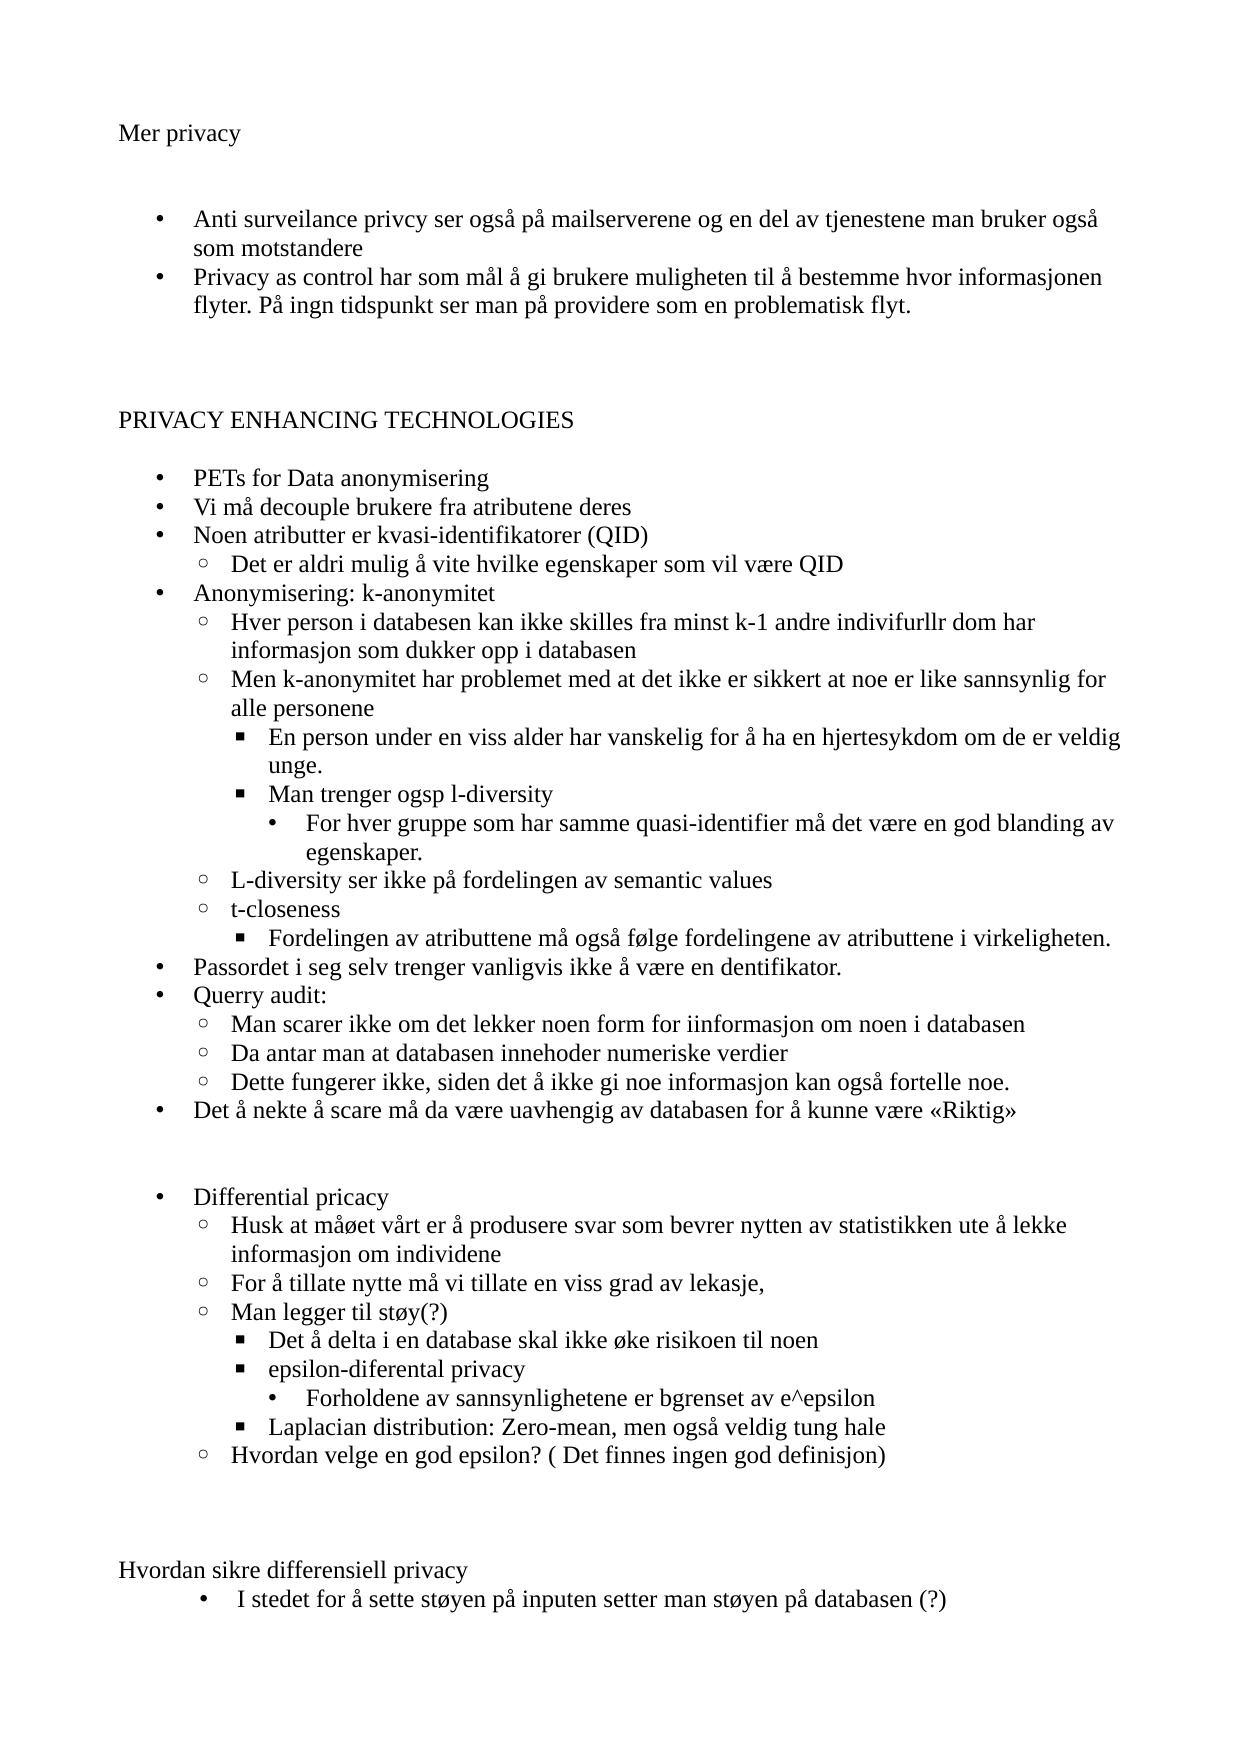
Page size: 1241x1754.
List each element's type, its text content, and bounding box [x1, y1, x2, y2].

list Man scarer ikke om det lekker noen form for iinformasjon om noen i databasen [193, 1009, 1122, 1038]
list L-diversity ser ikke på fordelingen av semantic values [193, 866, 1122, 894]
list Passordet i seg selv trenger vanligvis ikke å være en dentifikator. [156, 952, 1122, 981]
list Anti surveilance privcy ser også på mailserverene og en del av tjenestene man bruker også som motstandere [156, 204, 1122, 262]
list Hver person i databesen kan ikke skilles fra minst k-1 andre indivifurllr dom har informasjon som dukker opp i databasen [193, 607, 1122, 664]
list Forholdene av sannsynlighetene er bgrenset av e^epsilon [268, 1383, 1122, 1412]
list Vi må decouple brukere fra atributene deres [156, 492, 1122, 521]
list Man legger til støy(?) [193, 1297, 1122, 1326]
list Det er aldri mulig å vite hvilke egenskaper som vil være QID [193, 549, 1122, 578]
list Dette fungerer ikke, siden det å ikke gi noe informasjon kan også fortelle noe. [193, 1067, 1122, 1096]
list Laplacian distribution: Zero-mean, men også veldig tung hale [231, 1412, 1122, 1441]
list Differential pricacy [156, 1182, 1122, 1211]
text Hvordan sikre differensiell privacy [118, 1556, 1122, 1584]
list PETs for Data anonymisering [156, 463, 1122, 492]
list En person under en viss alder har vanskelig for å ha en hjertesykdom om de er veldig unge. [231, 722, 1122, 779]
list Noen atributter er kvasi-identifikatorer (QID) [156, 521, 1122, 549]
list Fordelingen av atributtene må også følge fordelingene av atributtene i virkeligheten. [231, 923, 1122, 952]
text Mer privacy [118, 118, 1122, 147]
list Men k-anonymitet har problemet med at det ikke er sikkert at noe er like sannsynlig for alle personene [193, 664, 1122, 722]
list Privacy as control har som mål å gi brukere muligheten til å bestemme hvor informasjonen flyter. På ingn tidspunkt ser man på providere som en problematisk flyt. [156, 262, 1122, 319]
list Hvordan velge en god epsilon? ( Det finnes ingen god definisjon) [193, 1441, 1122, 1469]
list epsilon-diferental privacy [231, 1354, 1122, 1383]
list Man trenger ogsp l-diversity [231, 779, 1122, 808]
list t-closeness [193, 894, 1122, 923]
list I stedet for å sette støyen på inputen setter man støyen på databasen (?) [199, 1584, 1122, 1613]
list For å tillate nytte må vi tillate en viss grad av lekasje, [193, 1268, 1122, 1297]
list Da antar man at databasen innehoder numeriske verdier [193, 1038, 1122, 1067]
list Anonymisering: k-anonymitet [156, 578, 1122, 607]
list Querry audit: [156, 981, 1122, 1009]
list Det å delta i en database skal ikke øke risikoen til noen [231, 1326, 1122, 1354]
list Det å nekte å scare må da være uavhengig av databasen for å kunne være «Riktig» [156, 1096, 1122, 1124]
text PRIVACY ENHANCING TECHNOLOGIES [118, 406, 1122, 434]
list Husk at måøet vårt er å produsere svar som bevrer nytten av statistikken ute å lekke informasjon om individene [193, 1211, 1122, 1268]
list For hver gruppe som har samme quasi-identifier må det være en god blanding av egenskaper. [268, 808, 1122, 866]
